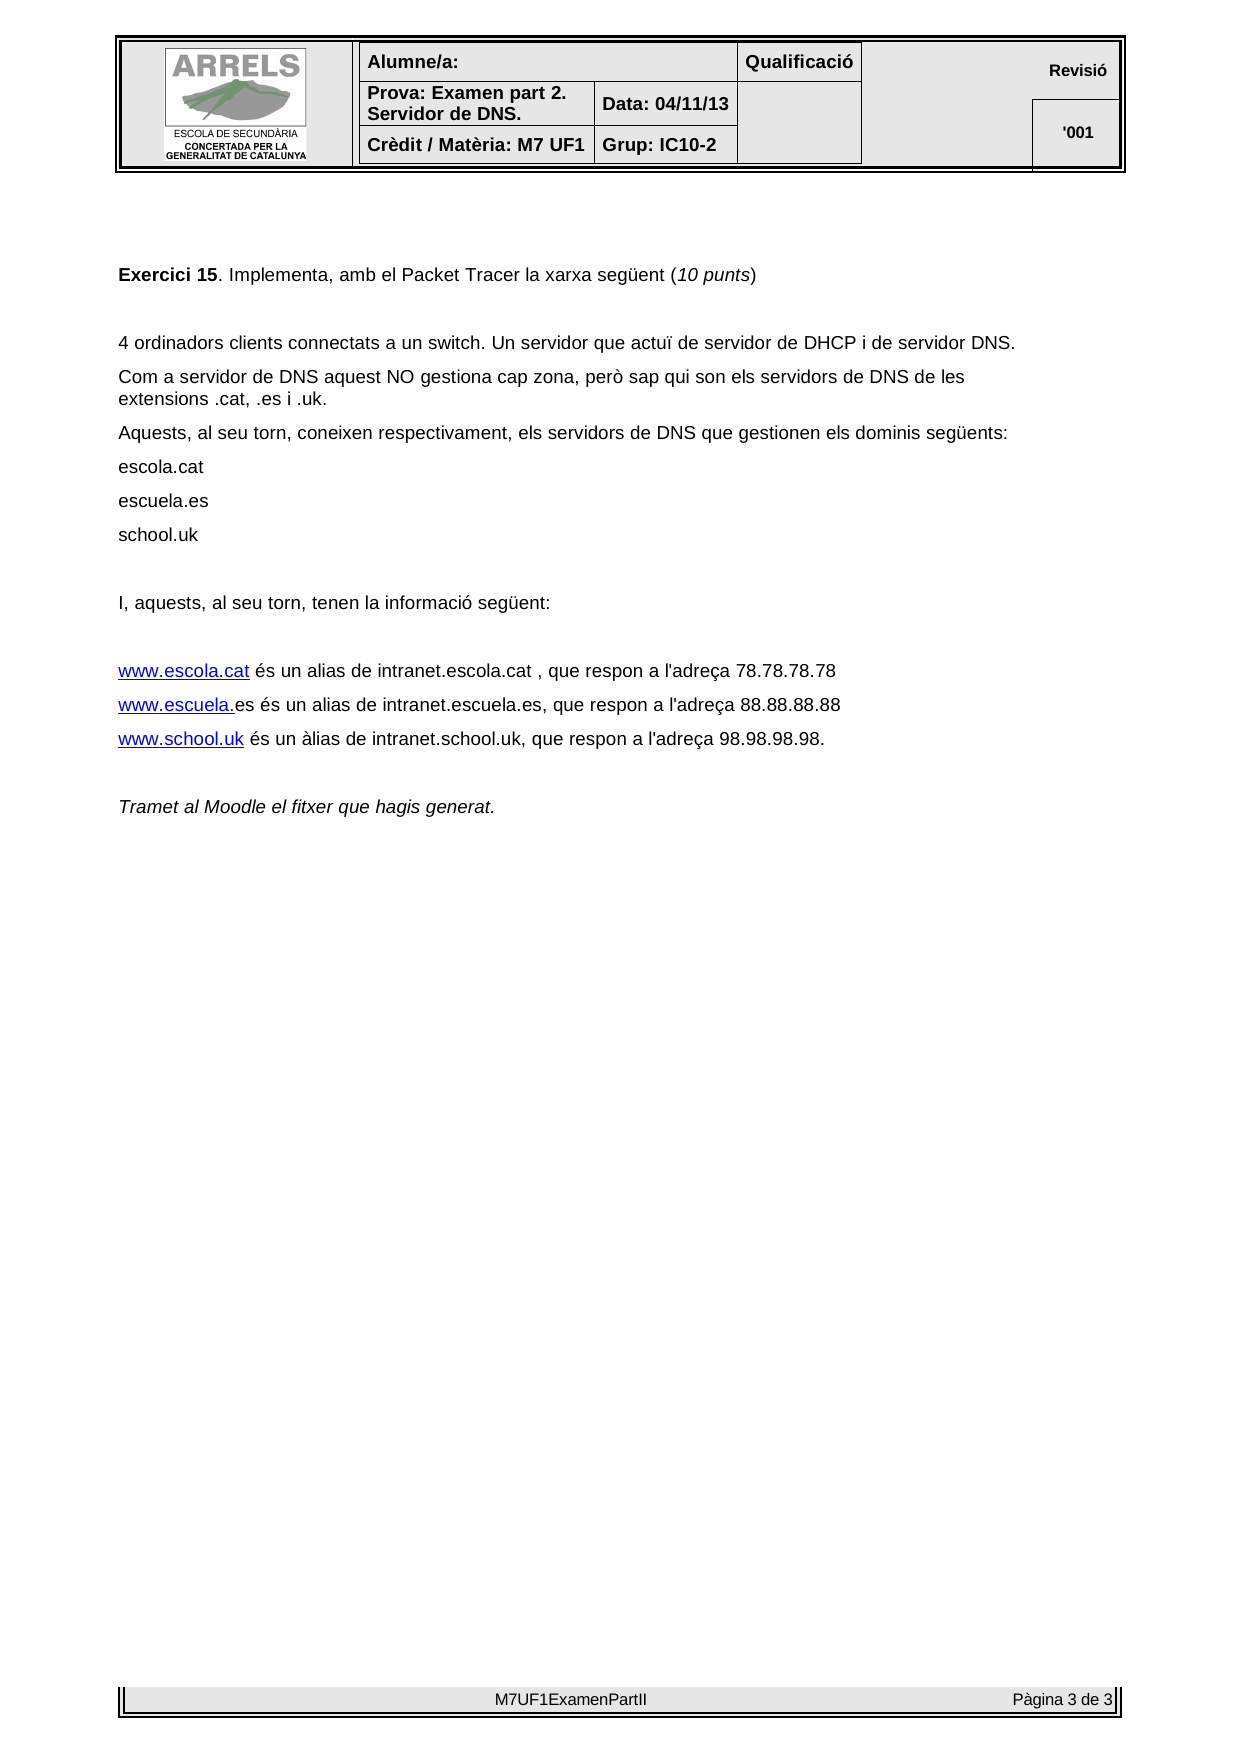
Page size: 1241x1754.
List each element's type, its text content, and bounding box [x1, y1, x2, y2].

text Com a servidor de DNS aquest NO gestiona cap zona, però sap qui son els servidors de DNS de les extensions .cat, .es i .uk. [118, 366, 1122, 409]
text escola.cat [118, 456, 1122, 477]
text escuela.es [118, 490, 1122, 511]
text school.uk [118, 524, 1122, 545]
text www.school.uk és un àlias de intranet.school.uk, que respon a l'adreça 98.98.98.98. [118, 728, 1122, 750]
text I, aquests, al seu torn, tenen la informació següent: [118, 592, 1122, 613]
text Exercici 15. Implementa, amb el Packet Tracer la xarxa següent (10 punts) [118, 264, 1122, 285]
text www.escola.cat és un alias de intranet.escola.cat , que respon a l'adreça 78.78.78.78 [118, 660, 1122, 682]
picture [164, 48, 307, 161]
text Aquests, al seu torn, coneixen respectivament, els servidors de DNS que gestionen els dominis següents: [118, 422, 1122, 443]
text 4 ordinadors clients connectats a un switch. Un servidor que actuï de servidor de DHCP i de servidor DNS. [118, 332, 1122, 353]
text www.escuela.es és un alias de intranet.escuela.es, que respon a l'adreça 88.88.88.88 [118, 694, 1122, 716]
text Tramet al Moodle el fitxer que hagis generat. [118, 796, 1122, 818]
